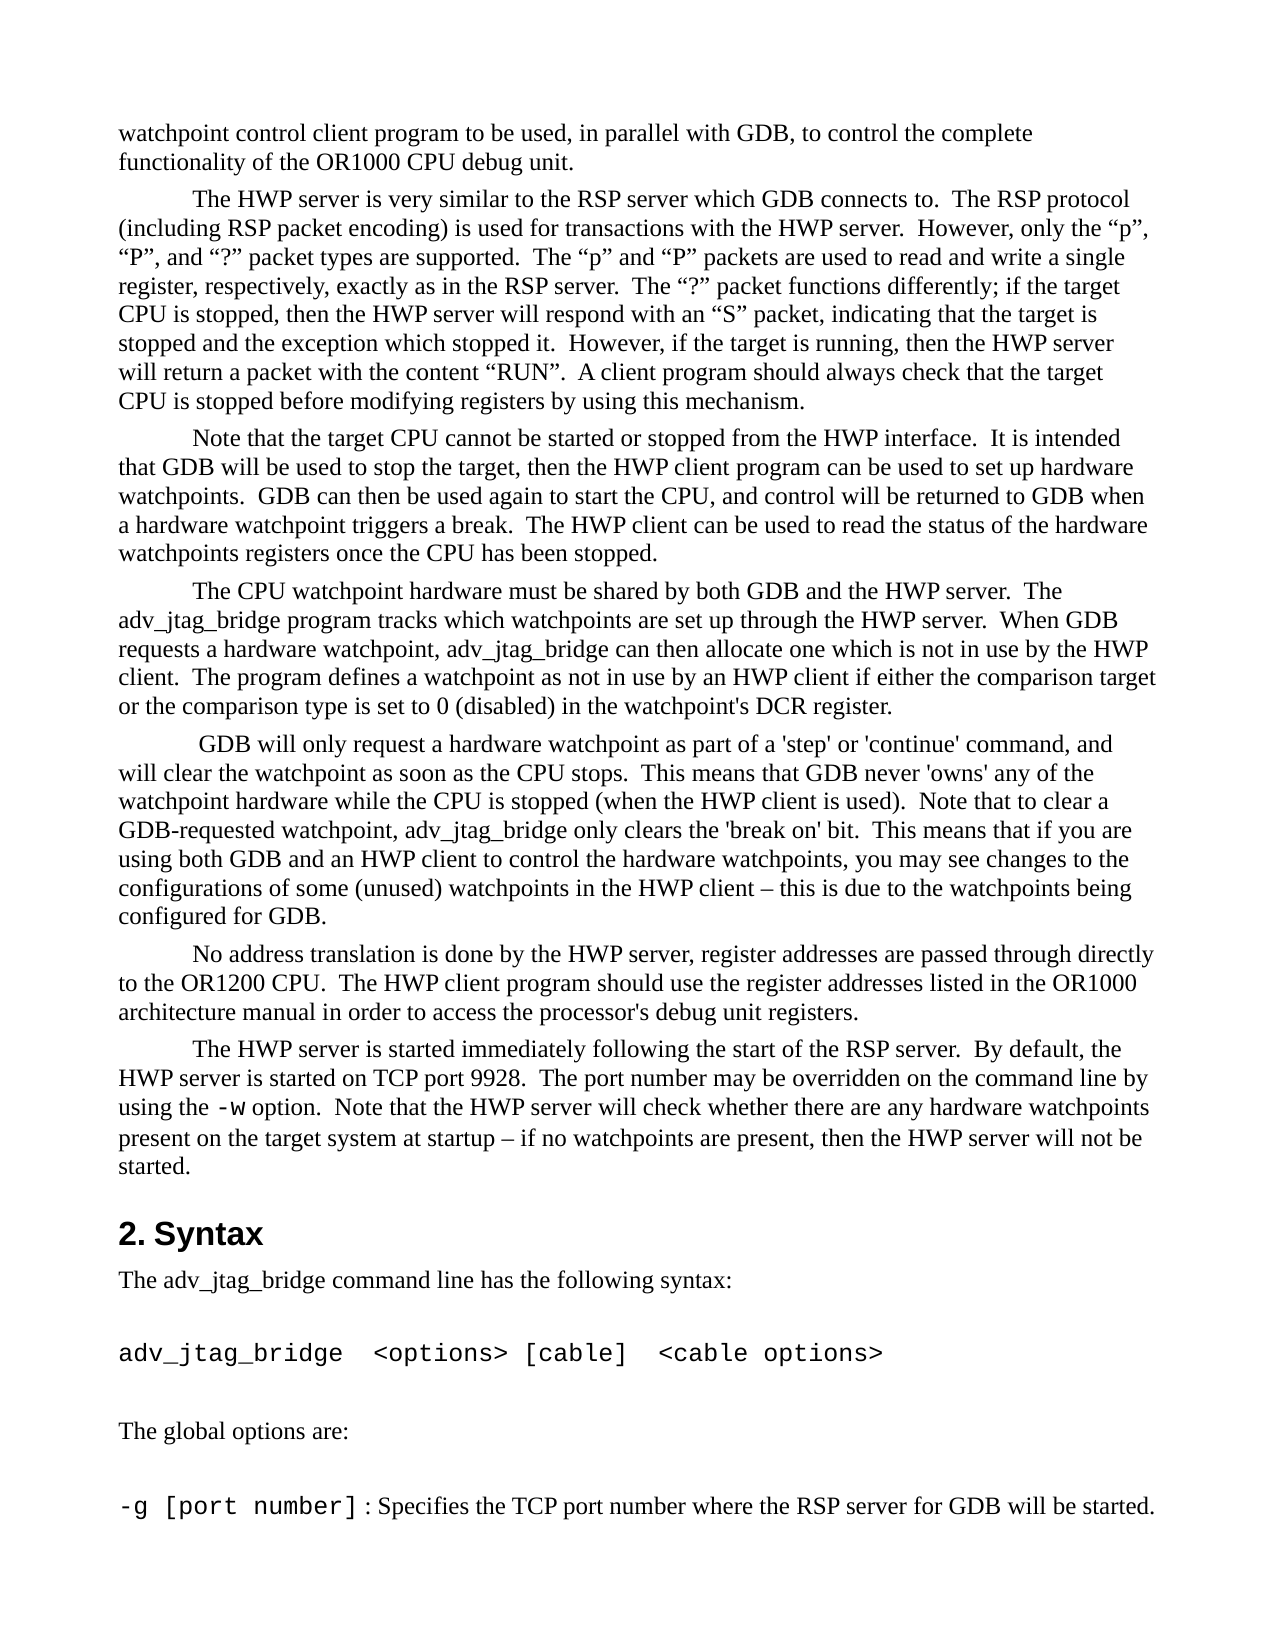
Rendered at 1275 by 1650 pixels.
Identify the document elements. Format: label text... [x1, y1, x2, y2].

text adv_jtag_bridge <options> [cable] <cable options> [118, 1341, 1157, 1369]
text The adv_jtag_bridge command line has the following syntax: [118, 1265, 1157, 1294]
text -g [port number] : Specifies the TCP port number where the RSP server for GDB will be started. [118, 1491, 1157, 1522]
text The HWP server is very similar to the RSP server which GDB connects to. The RSP protocol (including RSP packet encoding) is used for transactions with the HWP server. However, only the “p”, “P”, and “?” packet types are supported. The “p” and “P” packets are used to read and write a single register, respectively, exactly as in the RSP server. The “?” packet functions differently; if the target CPU is stopped, then the HWP server will respond with an “S” packet, indicating that the target is stopped and the exception which stopped it. However, if the target is running, then the HWP server will return a packet with the content “RUN”. A client program should always check that the target CPU is stopped before modifying registers by using this mechanism. [118, 184, 1157, 414]
text The global options are: [118, 1416, 1157, 1444]
text watchpoint control client program to be used, in parallel with GDB, to control the complete functionality of the OR1000 CPU debug unit. [118, 118, 1157, 176]
text GDB will only request a hardware watchpoint as part of a 'step' or 'continue' command, and will clear the watchpoint as soon as the CPU stops. This means that GDB never 'owns' any of the watchpoint hardware while the CPU is stopped (when the HWP client is used). Note that to clear a GDB-requested watchpoint, adv_jtag_bridge only clears the 'break on' bit. This means that if you are using both GDB and an HWP client to control the hardware watchpoints, you may see changes to the configurations of some (unused) watchpoints in the HWP client – this is due to the watchpoints being configured for GDB. [118, 729, 1157, 930]
subtitle Syntax [118, 1214, 1157, 1253]
text The HWP server is started immediately following the start of the RSP server. By default, the HWP server is started on TCP port 9928. The port number may be overridden on the command line by using the -w option. Note that the HWP server will check whether there are any hardware watchpoints present on the target system at startup – if no watchpoints are present, then the HWP server will not be started. [118, 1034, 1157, 1180]
text No address translation is done by the HWP server, register addresses are passed through directly to the OR1200 CPU. The HWP client program should use the register addresses listed in the OR1000 architecture manual in order to access the processor's debug unit registers. [118, 939, 1157, 1025]
text The CPU watchpoint hardware must be shared by both GDB and the HWP server. The adv_jtag_bridge program tracks which watchpoints are set up through the HWP server. When GDB requests a hardware watchpoint, adv_jtag_bridge can then allocate one which is not in use by the HWP client. The program defines a watchpoint as not in use by an HWP client if either the comparison target or the comparison type is set to 0 (disabled) in the watchpoint's DCR register. [118, 576, 1157, 720]
text Note that the target CPU cannot be started or stopped from the HWP interface. It is intended that GDB will be used to stop the target, then the HWP client program can be used to set up hardware watchpoints. GDB can then be used again to start the CPU, and control will be returned to GDB when a hardware watchpoint triggers a break. The HWP client can be used to read the status of the hardware watchpoints registers once the CPU has been stopped. [118, 423, 1157, 567]
